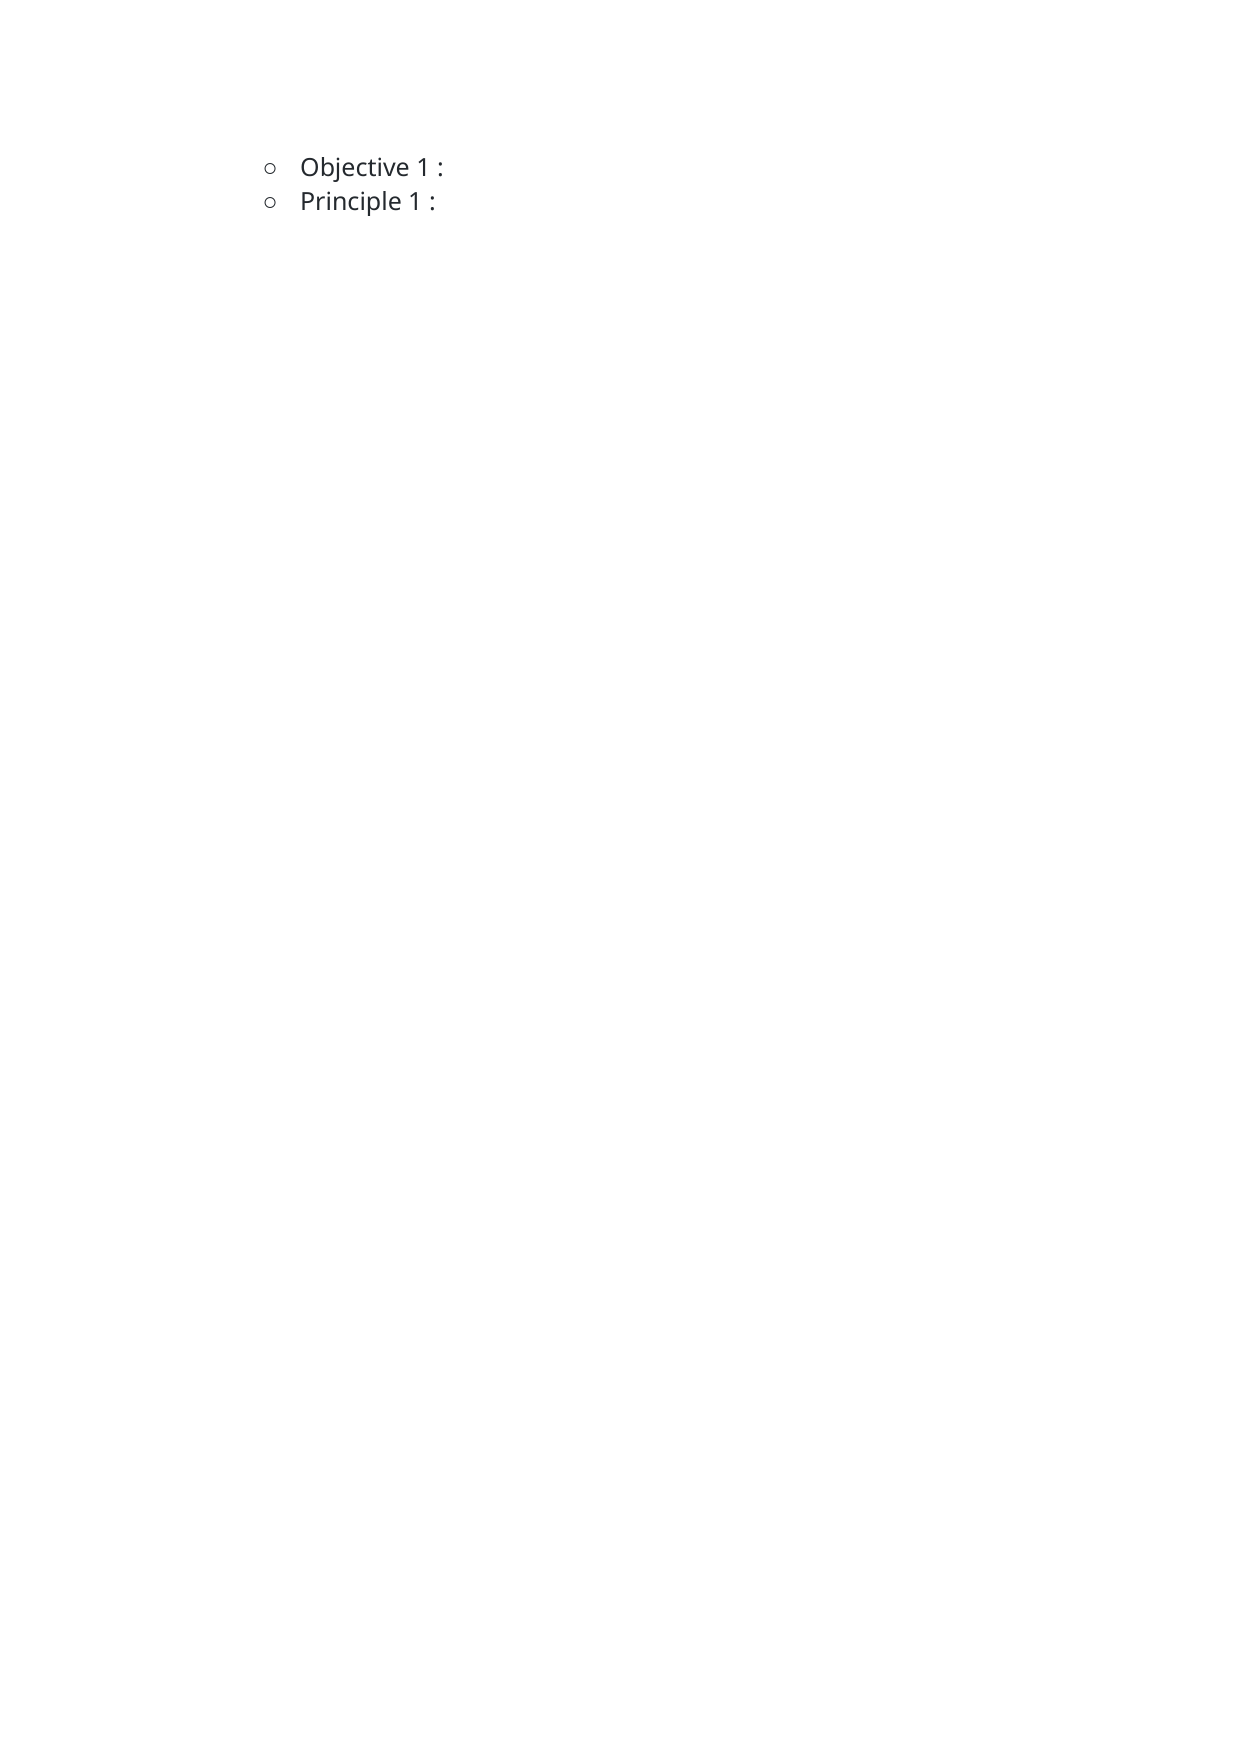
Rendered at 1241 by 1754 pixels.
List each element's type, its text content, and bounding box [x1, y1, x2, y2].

list Principle 1 : [262, 184, 1090, 218]
list Objective 1 : [262, 150, 1090, 184]
